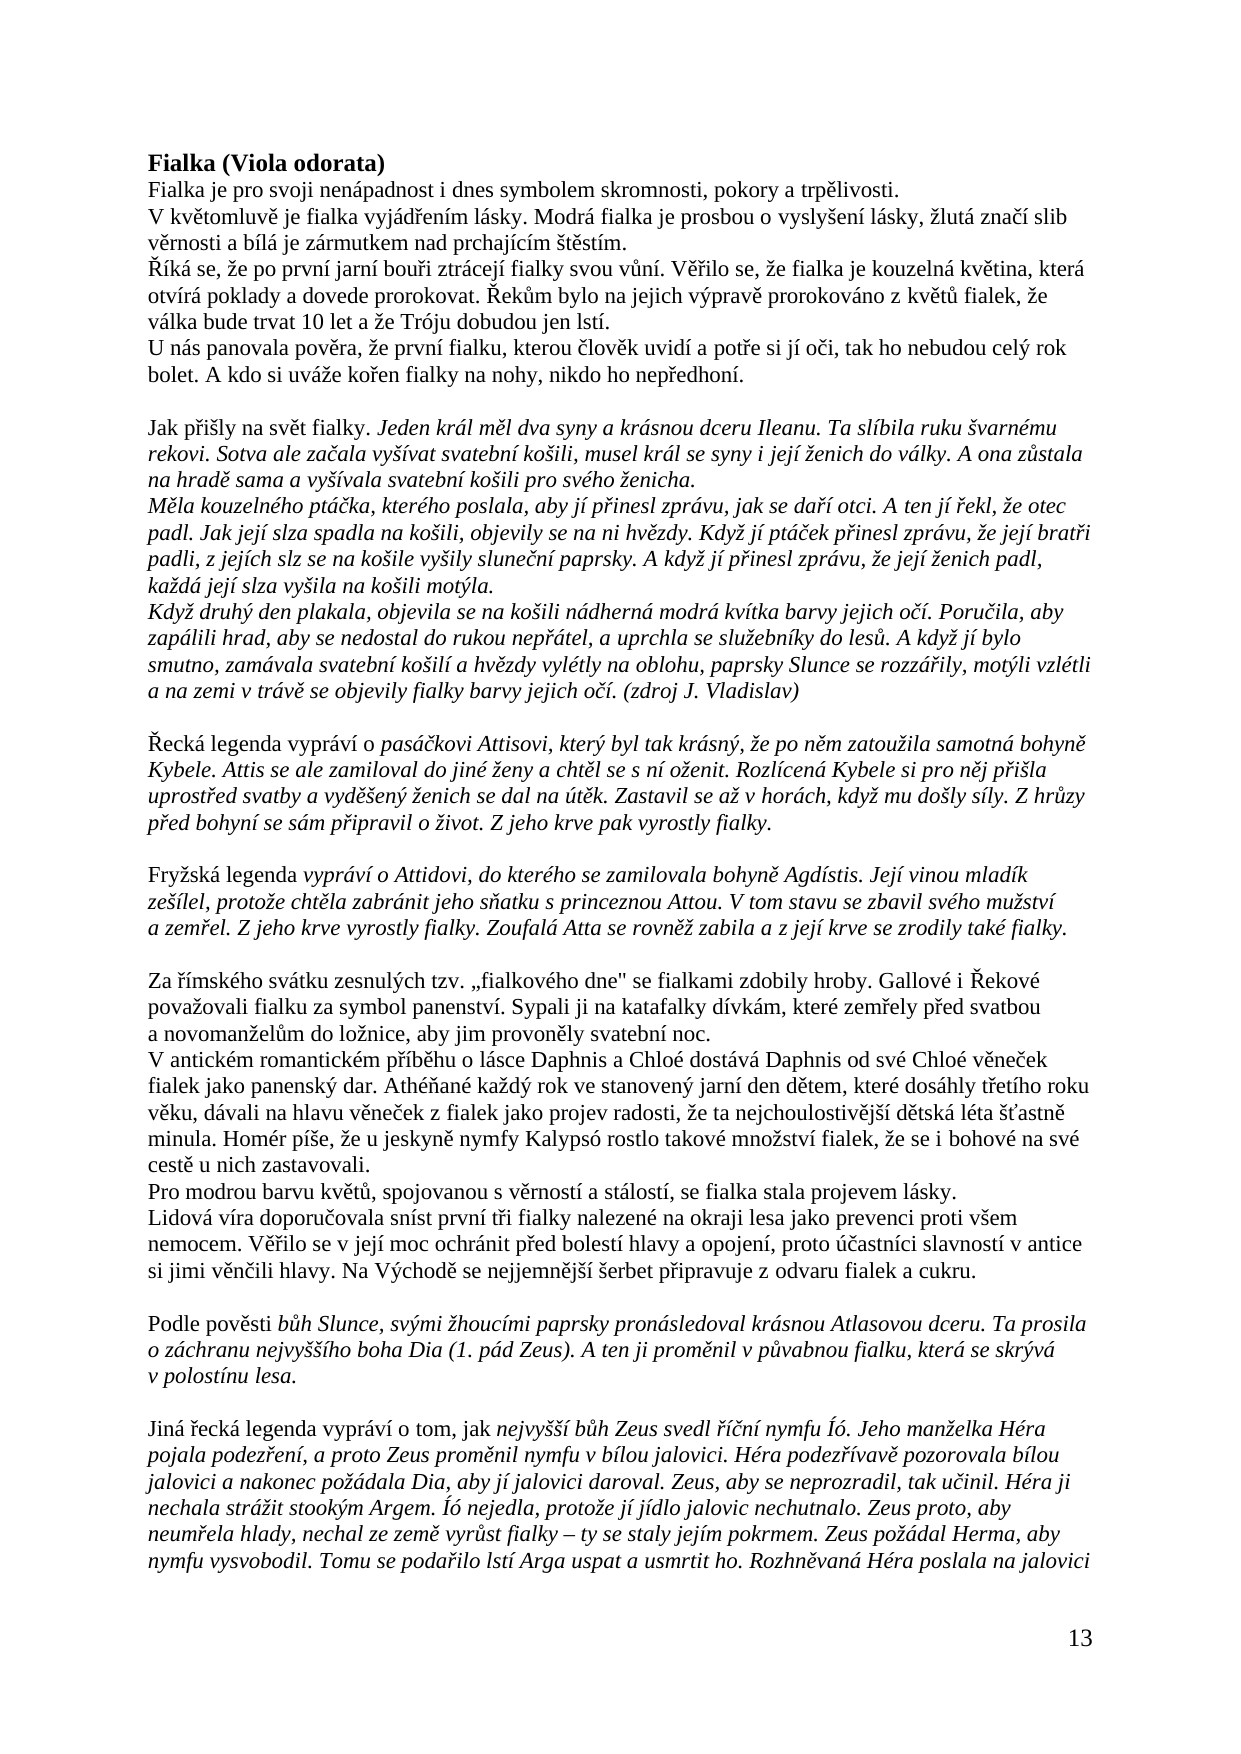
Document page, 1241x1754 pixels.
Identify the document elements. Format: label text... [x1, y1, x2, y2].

text Jiná řecká legenda vypráví o tom, jak nejvyšší bůh Zeus svedl říční nymfu Íó. Jeho manželka Héra pojala podezření, a proto Zeus proměnil nymfu v bílou jalovici. Héra podezřívavě pozorovala bílou jalovici a nakonec požádala Dia, aby jí jalovici daroval. Zeus, aby se neprozradil, tak učinil. Héra ji nechala strážit stookým Argem. Íó nejedla, protože jí jídlo jalovic nechutnalo. Zeus proto, aby neumřela hlady, nechal ze země vyrůst fialky – ty se staly jejím pokrmem. Zeus požádal Herma, aby nymfu vysvobodil. Tomu se podařilo lstí Arga uspat a usmrtit ho. Rozhněvaná Héra poslala na jalovici [148, 1415, 1093, 1573]
text V antickém romantickém příběhu o lásce Daphnis a Chloé dostává Daphnis od své Chloé věneček fialek jako panenský dar. Athéňané každý rok ve stanovený jarní den dětem, které dosáhly třetího roku věku, dávali na hlavu věneček z fialek jako projev radosti, že ta nejchoulostivější dětská léta šťastně minula. Homér píše, že u jeskyně nymfy Kalypsó rostlo takové množství fialek, že se i bohové na své cestě u nich zastavovali. [148, 1046, 1093, 1178]
text Fialka je pro svoji nenápadnost i dnes symbolem skromnosti, pokory a trpělivosti. [148, 176, 1093, 203]
text Pro modrou barvu květů, spojovanou s věrností a stálostí, se fialka stala projevem lásky. [148, 1178, 1093, 1204]
text Fialka (Viola odorata) [148, 148, 1093, 176]
text U nás panovala pověra, že první fialku, kterou člověk uvidí a potře si jí oči, tak ho nebudou celý rok bolet. A kdo si uváže kořen fialky na nohy, nikdo ho nepředhoní. [148, 334, 1093, 387]
text Měla kouzelného ptáčka, kterého poslala, aby jí přinesl zprávu, jak se daří otci. A ten jí řekl, že otec padl. Jak její slza spadla na košili, objevily se na ni hvězdy. Když jí ptáček přinesl zprávu, že její bratři padli, z jejích slz se na košile vyšily sluneční paprsky. A když jí přinesl zprávu, že její ženich padl, každá její slza vyšila na košili motýla. [148, 493, 1093, 598]
text V květomluvě je fialka vyjádřením lásky. Modrá fialka je prosbou o vyslyšení lásky, žlutá značí slib věrnosti a bílá je zármutkem nad prchajícím štěstím. [148, 203, 1093, 255]
text Když druhý den plakala, objevila se na košili nádherná modrá kvítka barvy jejich očí. Poručila, aby zapálili hrad, aby se nedostal do rukou nepřátel, a uprchla se služebníky do lesů. A když jí bylo smutno, zamávala svatební košilí a hvězdy vylétly na oblohu, paprsky Slunce se rozzářily, motýli vzlétli a na zemi v trávě se objevily fialky barvy jejich očí. (zdroj J. Vladislav) [148, 598, 1093, 703]
text Řecká legenda vypráví o pasáčkovi Attisovi, který byl tak krásný, že po něm zatoužila samotná bohyně Kybele. Attis se ale zamiloval do jiné ženy a chtěl se s ní oženit. Rozlícená Kybele si pro něj přišla uprostřed svatby a vyděšený ženich se dal na útěk. Zastavil se až v horách, když mu došly síly. Z hrůzy před bohyní se sám připravil o život. Z jeho krve pak vyrostly fialky. [148, 730, 1093, 835]
text Lidová víra doporučovala sníst první tři fialky nalezené na okraji lesa jako prevenci proti všem nemocem. Věřilo se v její moc ochránit před bolestí hlavy a opojení, proto účastníci slavností v antice si jimi věnčili hlavy. Na Východě se nejjemnější šerbet připravuje z odvaru fialek a cukru. [148, 1204, 1093, 1283]
text Podle pověsti bůh Slunce, svými žhoucími paprsky pronásledoval krásnou Atlasovou dceru. Ta prosila o záchranu nejvyššího boha Dia (1. pád Zeus). A ten ji proměnil v půvabnou fialku, která se skrývá v polostínu lesa. [148, 1309, 1093, 1389]
text Fryžská legenda vypráví o Attidovi, do kterého se zamilovala bohyně Agdístis. Její vinou mladík zešílel, protože chtěla zabránit jeho sňatku s princeznou Attou. V tom stavu se zbavil svého mužství a zemřel. Z jeho krve vyrostly fialky. Zoufalá Atta se rovněž zabila a z její krve se zrodily také fialky. [148, 862, 1093, 941]
text Za římského svátku zesnulých tzv. „fialkového dne" se fialkami zdobily hroby. Gallové i Řekové považovali fialku za symbol panenství. Sypali ji na katafalky dívkám, které zemřely před svatbou a novomanželům do ložnice, aby jim provoněly svatební noc. [148, 967, 1093, 1046]
text Jak přišly na svět fialky. Jeden král měl dva syny a krásnou dceru Ileanu. Ta slíbila ruku švarnému rekovi. Sotva ale začala vyšívat svatební košili, musel král se syny i její ženich do války. A ona zůstala na hradě sama a vyšívala svatební košili pro svého ženicha. [148, 413, 1093, 493]
text Říká se, že po první jarní bouři ztrácejí fialky svou vůní. Věřilo se, že fialka je kouzelná květina, která otvírá poklady a dovede prorokovat. Řekům bylo na jejich výpravě prorokováno z květů fialek, že válka bude trvat 10 let a že Tróju dobudou jen lstí. [148, 255, 1093, 334]
